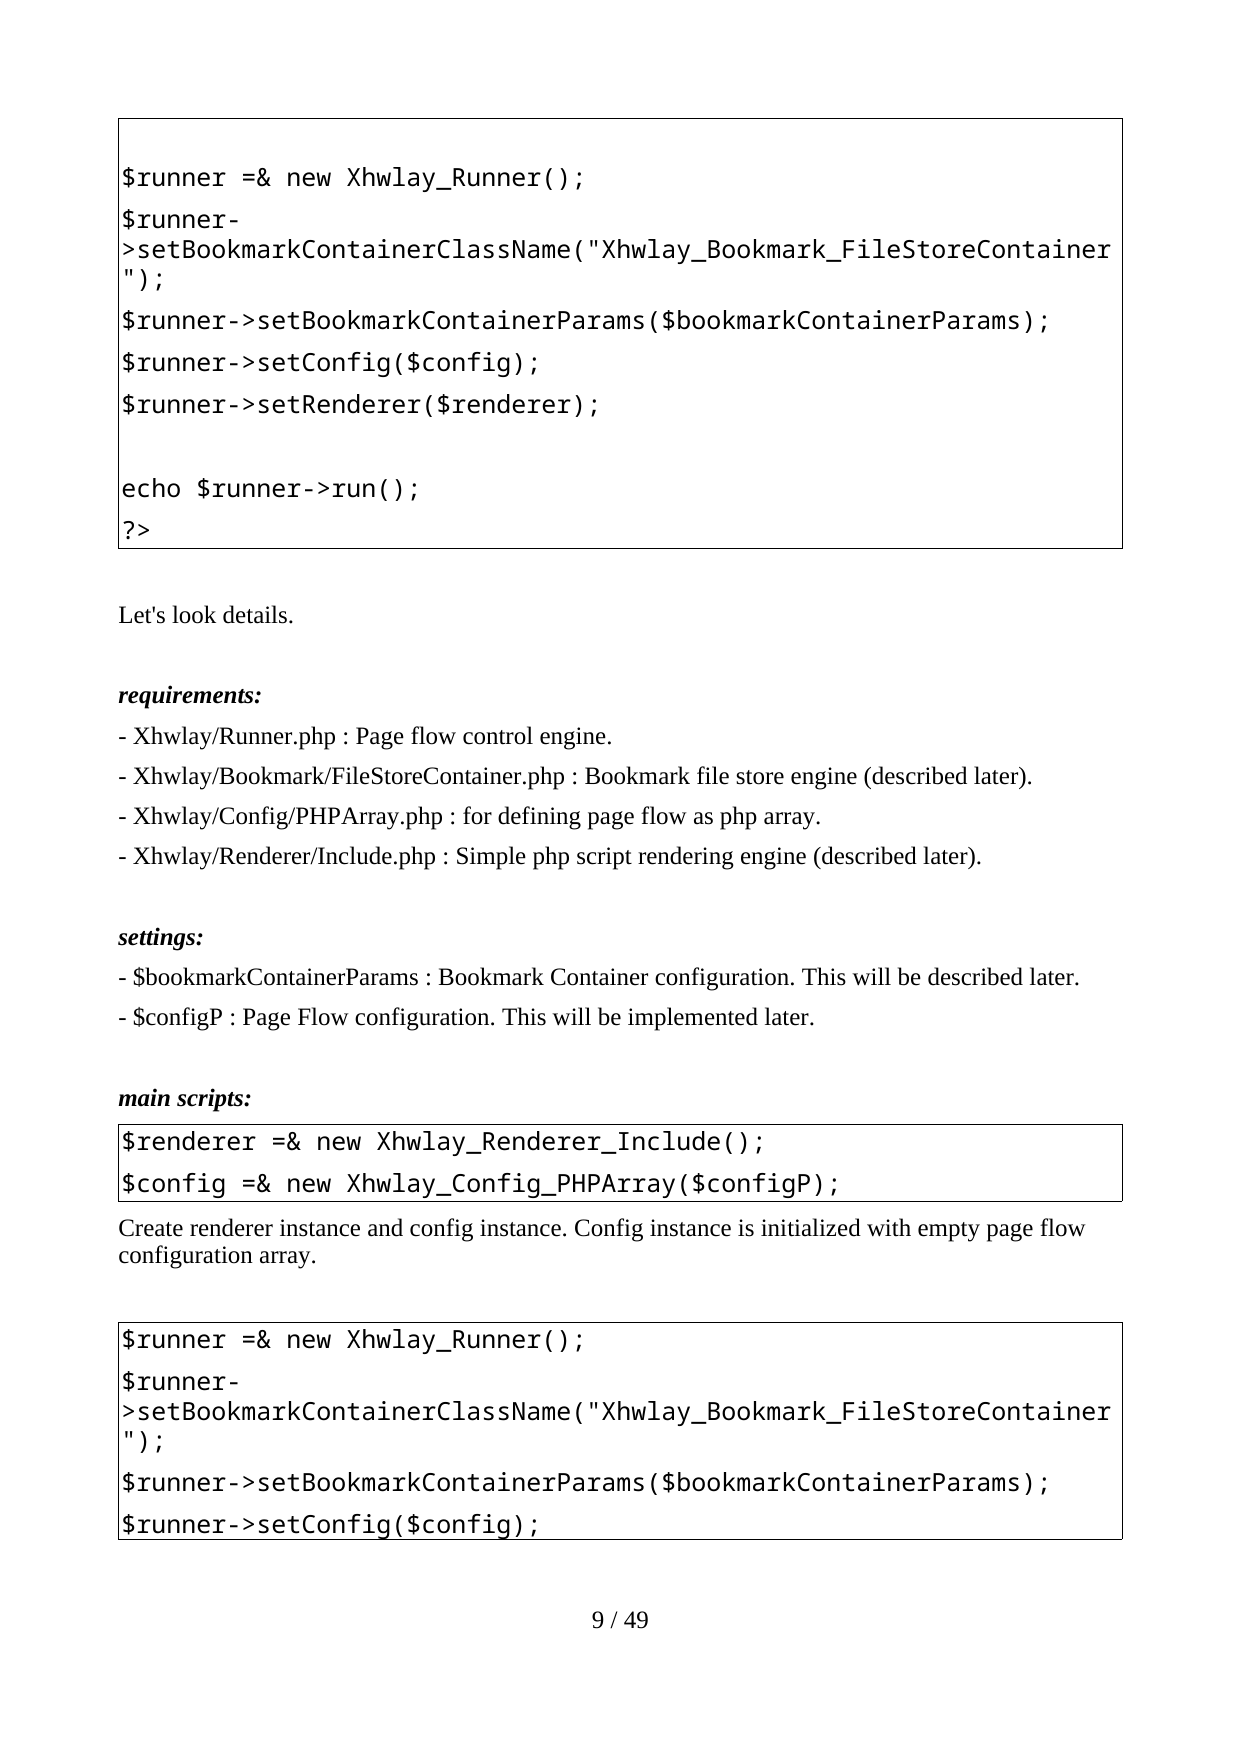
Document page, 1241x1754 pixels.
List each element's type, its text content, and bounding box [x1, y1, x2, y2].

text ?> [119, 513, 1122, 548]
text $config =& new Xhwlay_Config_PHPArray($configP); [119, 1166, 1122, 1201]
text - Xhwlay/Config/PHPArray.php : for defining page flow as php array. [118, 802, 1122, 830]
text Let's look details. [118, 601, 1122, 629]
text settings: [118, 923, 1122, 951]
text $runner->setRenderer($renderer); [119, 387, 1122, 419]
text - Xhwlay/Renderer/Include.php : Simple php script rendering engine (described later). [118, 842, 1122, 870]
text - $configP : Page Flow configuration. This will be implemented later. [118, 1003, 1122, 1031]
text $runner->setConfig($config); [119, 1507, 1122, 1539]
text main scripts: [118, 1084, 1122, 1111]
text $renderer =& new Xhwlay_Renderer_Include(); [119, 1125, 1122, 1156]
text Create renderer instance and config instance. Config instance is initialized with empty page flow configuration array. [118, 1214, 1122, 1269]
text $runner =& new Xhwlay_Runner(); [119, 1323, 1122, 1354]
text echo $runner->run(); [119, 471, 1122, 503]
text $runner->setBookmarkContainerClassName("Xhwlay_Bookmark_FileStoreContainer"); [119, 1364, 1122, 1455]
text $runner->setBookmarkContainerParams($bookmarkContainerParams); [119, 1465, 1122, 1497]
text $runner =& new Xhwlay_Runner(); [119, 160, 1122, 193]
text $runner->setBookmarkContainerParams($bookmarkContainerParams); [119, 303, 1122, 336]
text - Xhwlay/Runner.php : Page flow control engine. [118, 722, 1122, 749]
text requirements: [118, 682, 1122, 709]
text $runner->setConfig($config); [119, 345, 1122, 377]
text - Xhwlay/Bookmark/FileStoreContainer.php : Bookmark file store engine (described later). [118, 762, 1122, 790]
text $runner->setBookmarkContainerClassName("Xhwlay_Bookmark_FileStoreContainer"); [119, 202, 1122, 293]
text - $bookmarkContainerParams : Bookmark Container configuration. This will be described later. [118, 963, 1122, 991]
